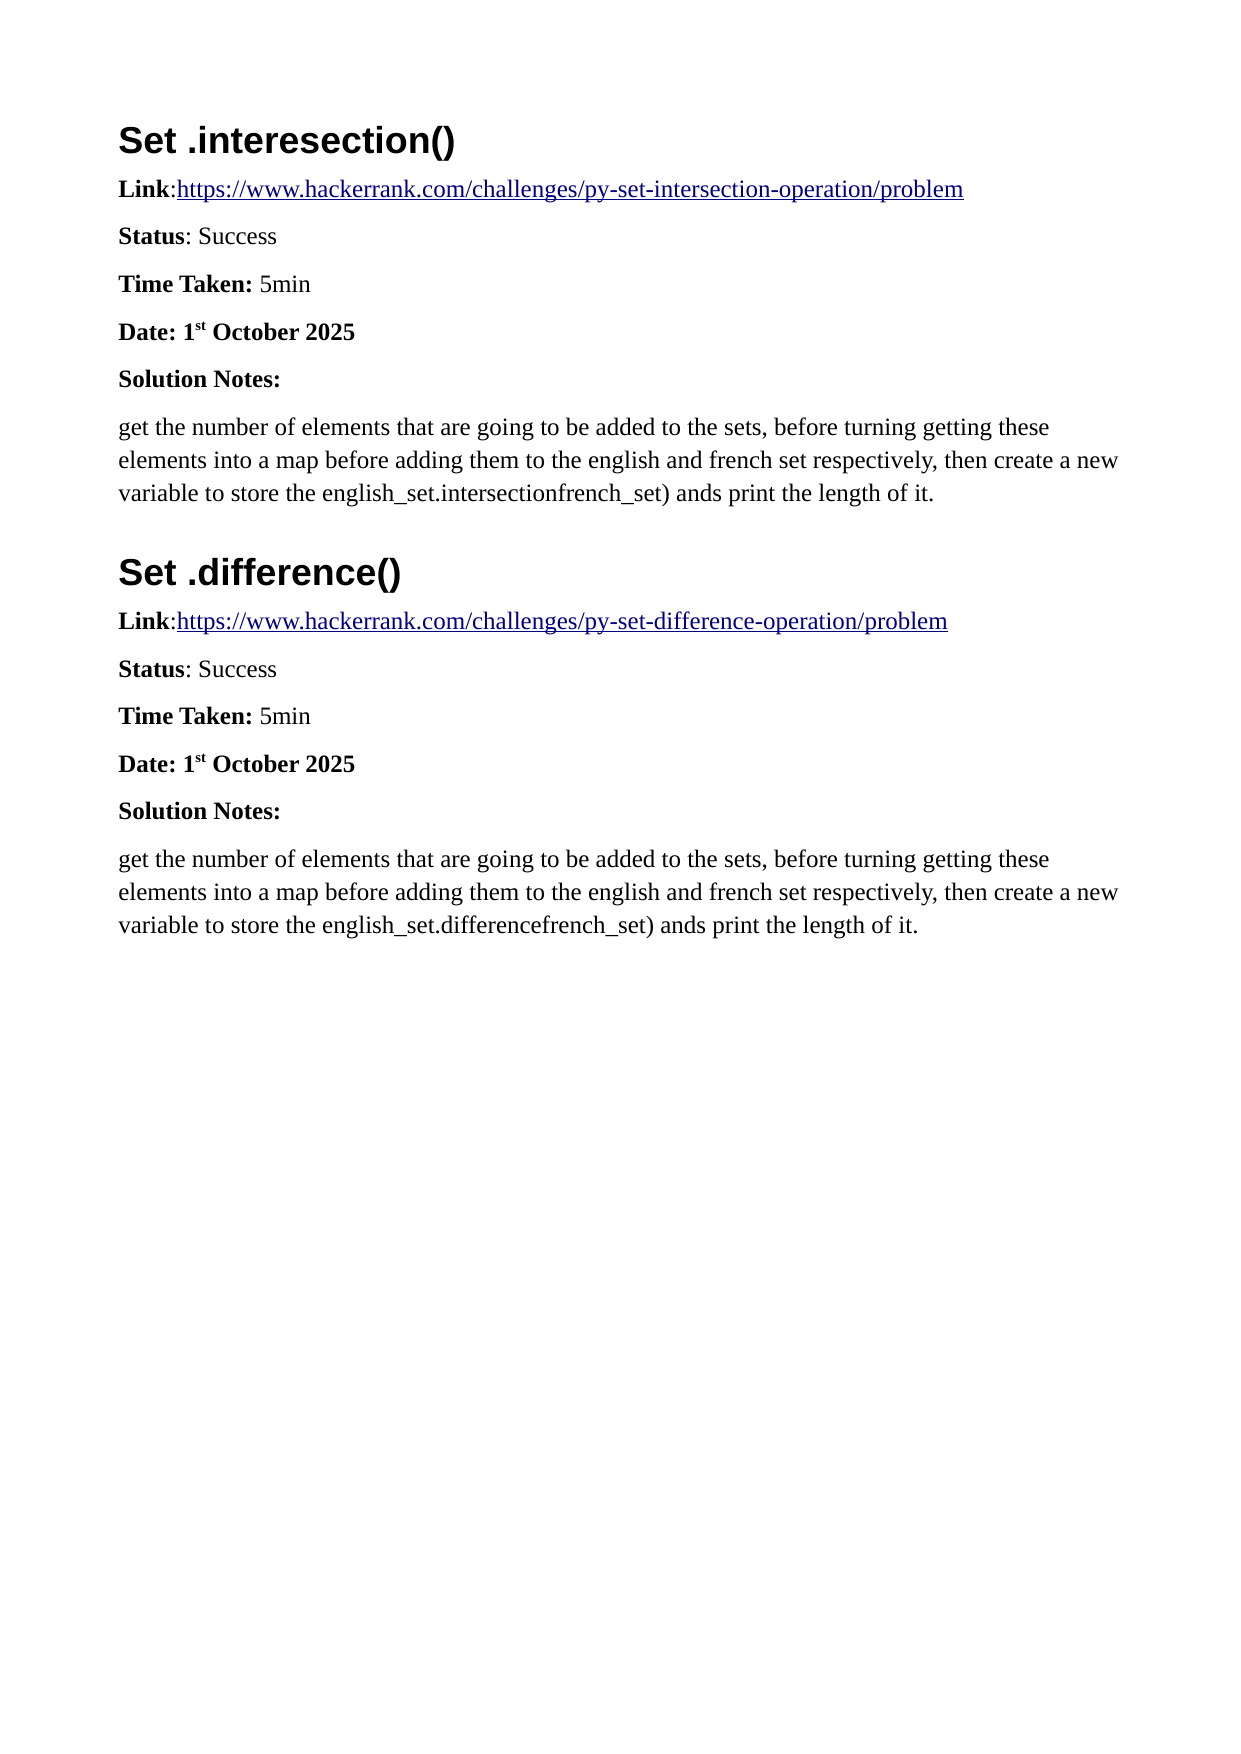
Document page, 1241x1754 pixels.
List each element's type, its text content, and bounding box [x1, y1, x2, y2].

text Link:https://www.hackerrank.com/challenges/py-set-intersection-operation/problem [118, 174, 1122, 202]
text Date: 1st October 2025 [118, 749, 1122, 778]
text Time Taken: 5min [118, 701, 1122, 730]
text get the number of elements that are going to be added to the sets, before turning getting these elements into a map before adding them to the english and french set respectively, then create a new variable to store the english_set.intersectionfrench_set) ands print the length of it. [118, 412, 1122, 507]
text Solution Notes: [118, 796, 1122, 825]
text Solution Notes: [118, 364, 1122, 393]
text Date: 1st October 2025 [118, 317, 1122, 345]
subtitle Set .interesection() [118, 118, 1122, 161]
text Time Taken: 5min [118, 269, 1122, 298]
text Link:https://www.hackerrank.com/challenges/py-set-difference-operation/problem [118, 606, 1122, 635]
subtitle Set .difference() [118, 550, 1122, 593]
text get the number of elements that are going to be added to the sets, before turning getting these elements into a map before adding them to the english and french set respectively, then create a new variable to store the english_set.differencefrench_set) ands print the length of it. [118, 844, 1122, 939]
text Status: Success [118, 221, 1122, 250]
text Status: Success [118, 654, 1122, 682]
